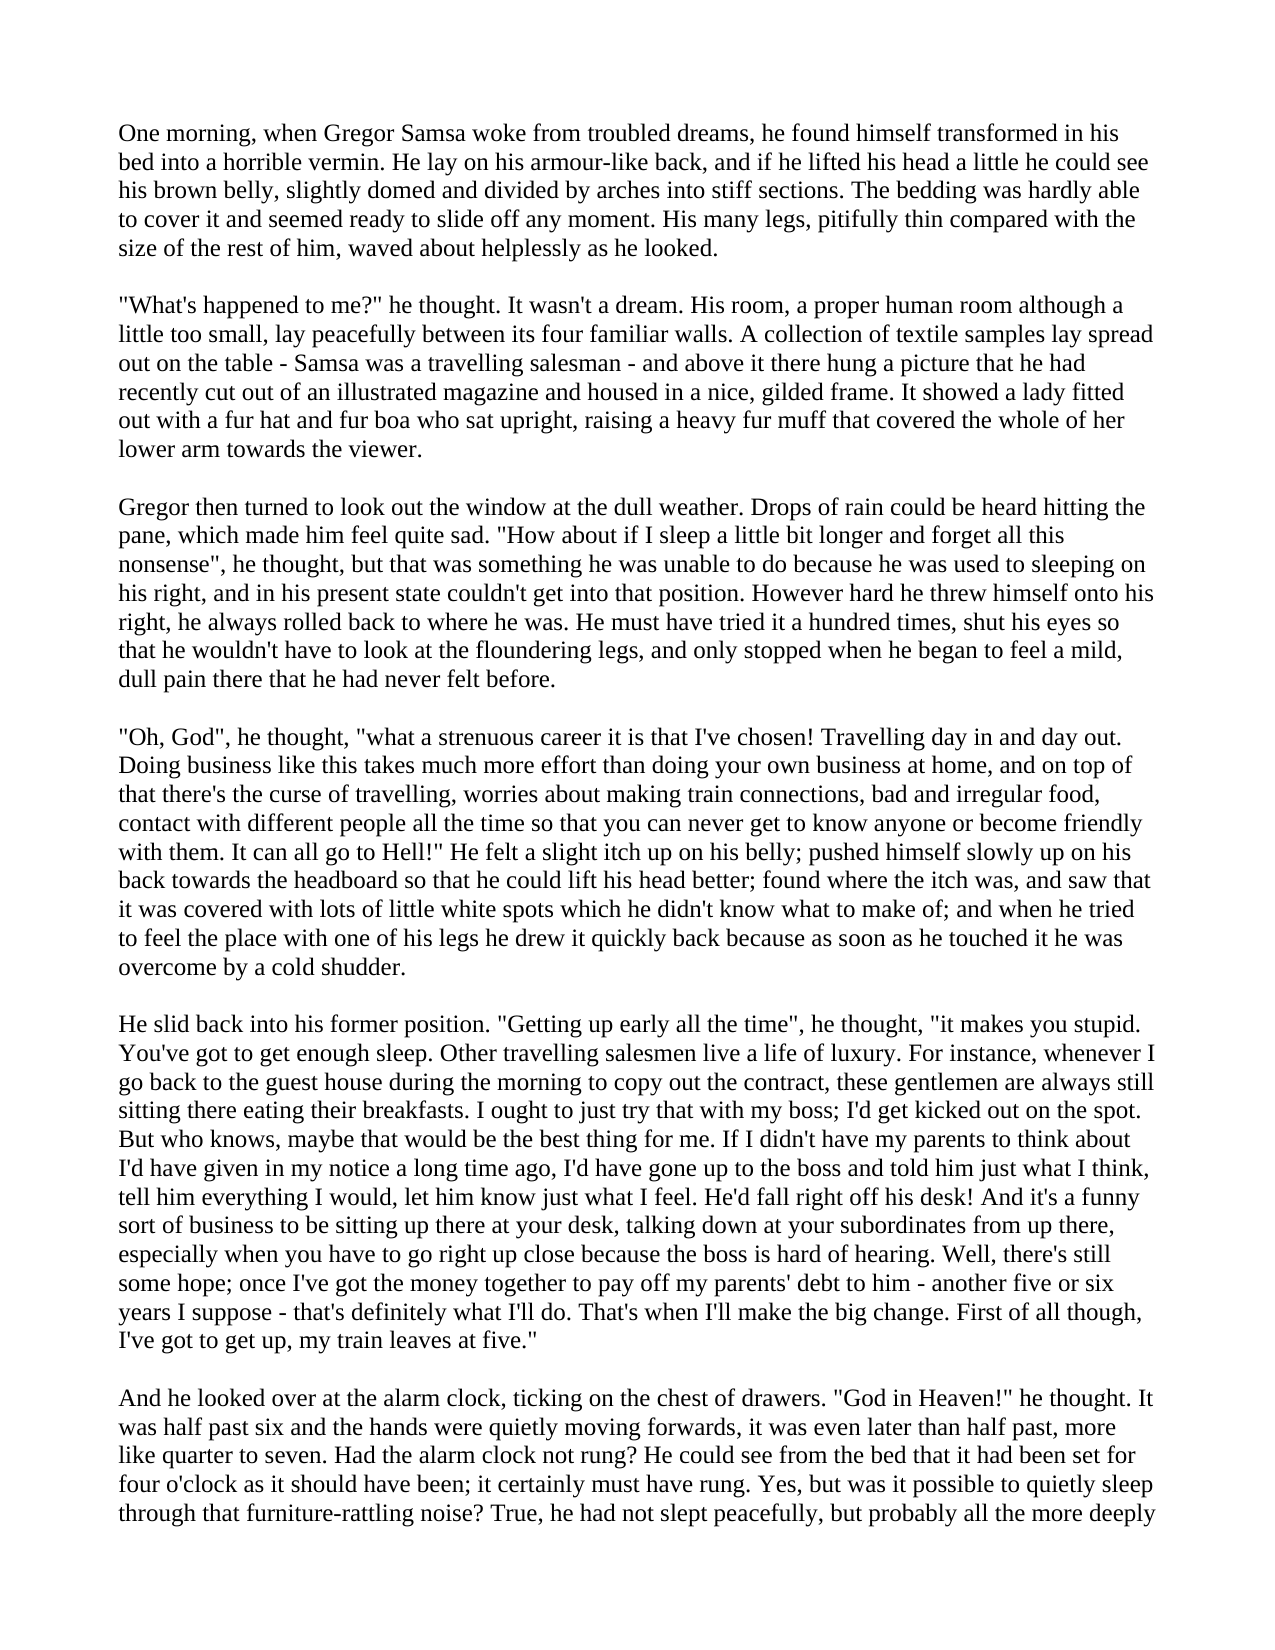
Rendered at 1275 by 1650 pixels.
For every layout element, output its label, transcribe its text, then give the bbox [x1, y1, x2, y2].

text Gregor then turned to look out the window at the dull weather. Drops of rain could be heard hitting the pane, which made him feel quite sad. "How about if I sleep a little bit longer and forget all this nonsense", he thought, but that was something he was unable to do because he was used to sleeping on his right, and in his present state couldn't get into that position. However hard he threw himself onto his right, he always rolled back to where he was. He must have tried it a hundred times, shut his eyes so that he wouldn't have to look at the floundering legs, and only stopped when he began to feel a mild, dull pain there that he had never felt before. [118, 492, 1157, 693]
text "Oh, God", he thought, "what a strenuous career it is that I've chosen! Travelling day in and day out. Doing business like this takes much more effort than doing your own business at home, and on top of that there's the curse of travelling, worries about making train connections, bad and irregular food, contact with different people all the time so that you can never get to know anyone or become friendly with them. It can all go to Hell!" He felt a slight itch up on his belly; pushed himself slowly up on his back towards the headboard so that he could lift his head better; found where the itch was, and saw that it was covered with lots of little white spots which he didn't know what to make of; and when he tried to feel the place with one of his legs he drew it quickly back because as soon as he touched it he was overcome by a cold shudder. [118, 722, 1157, 981]
text He slid back into his former position. "Getting up early all the time", he thought, "it makes you stupid. You've got to get enough sleep. Other travelling salesmen live a life of luxury. For instance, whenever I go back to the guest house during the morning to copy out the contract, these gentlemen are always still sitting there eating their breakfasts. I ought to just try that with my boss; I'd get kicked out on the spot. But who knows, maybe that would be the best thing for me. If I didn't have my parents to think about I'd have given in my notice a long time ago, I'd have gone up to the boss and told him just what I think, tell him everything I would, let him know just what I feel. He'd fall right off his desk! And it's a funny sort of business to be sitting up there at your desk, talking down at your subordinates from up there, especially when you have to go right up close because the boss is hard of hearing. Well, there's still some hope; once I've got the money together to pay off my parents' debt to him - another five or six years I suppose - that's definitely what I'll do. That's when I'll make the big change. First of all though, I've got to get up, my train leaves at five." [118, 1009, 1157, 1354]
text "What's happened to me?" he thought. It wasn't a dream. His room, a proper human room although a little too small, lay peacefully between its four familiar walls. A collection of textile samples lay spread out on the table - Samsa was a travelling salesman - and above it there hung a picture that he had recently cut out of an illustrated magazine and housed in a nice, gilded frame. It showed a lady fitted out with a fur hat and fur boa who sat upright, raising a heavy fur muff that covered the whole of her lower arm towards the viewer. [118, 291, 1157, 463]
text And he looked over at the alarm clock, ticking on the chest of drawers. "God in Heaven!" he thought. It was half past six and the hands were quietly moving forwards, it was even later than half past, more like quarter to seven. Had the alarm clock not rung? He could see from the bed that it had been set for four o'clock as it should have been; it certainly must have rung. Yes, but was it possible to quietly sleep through that furniture-rattling noise? True, he had not slept peacefully, but probably all the more deeply [118, 1383, 1157, 1527]
text One morning, when Gregor Samsa woke from troubled dreams, he found himself transformed in his bed into a horrible vermin. He lay on his armour-like back, and if he lifted his head a little he could see his brown belly, slightly domed and divided by arches into stiff sections. The bedding was hardly able to cover it and seemed ready to slide off any moment. His many legs, pitifully thin compared with the size of the rest of him, waved about helplessly as he looked. [118, 118, 1157, 262]
